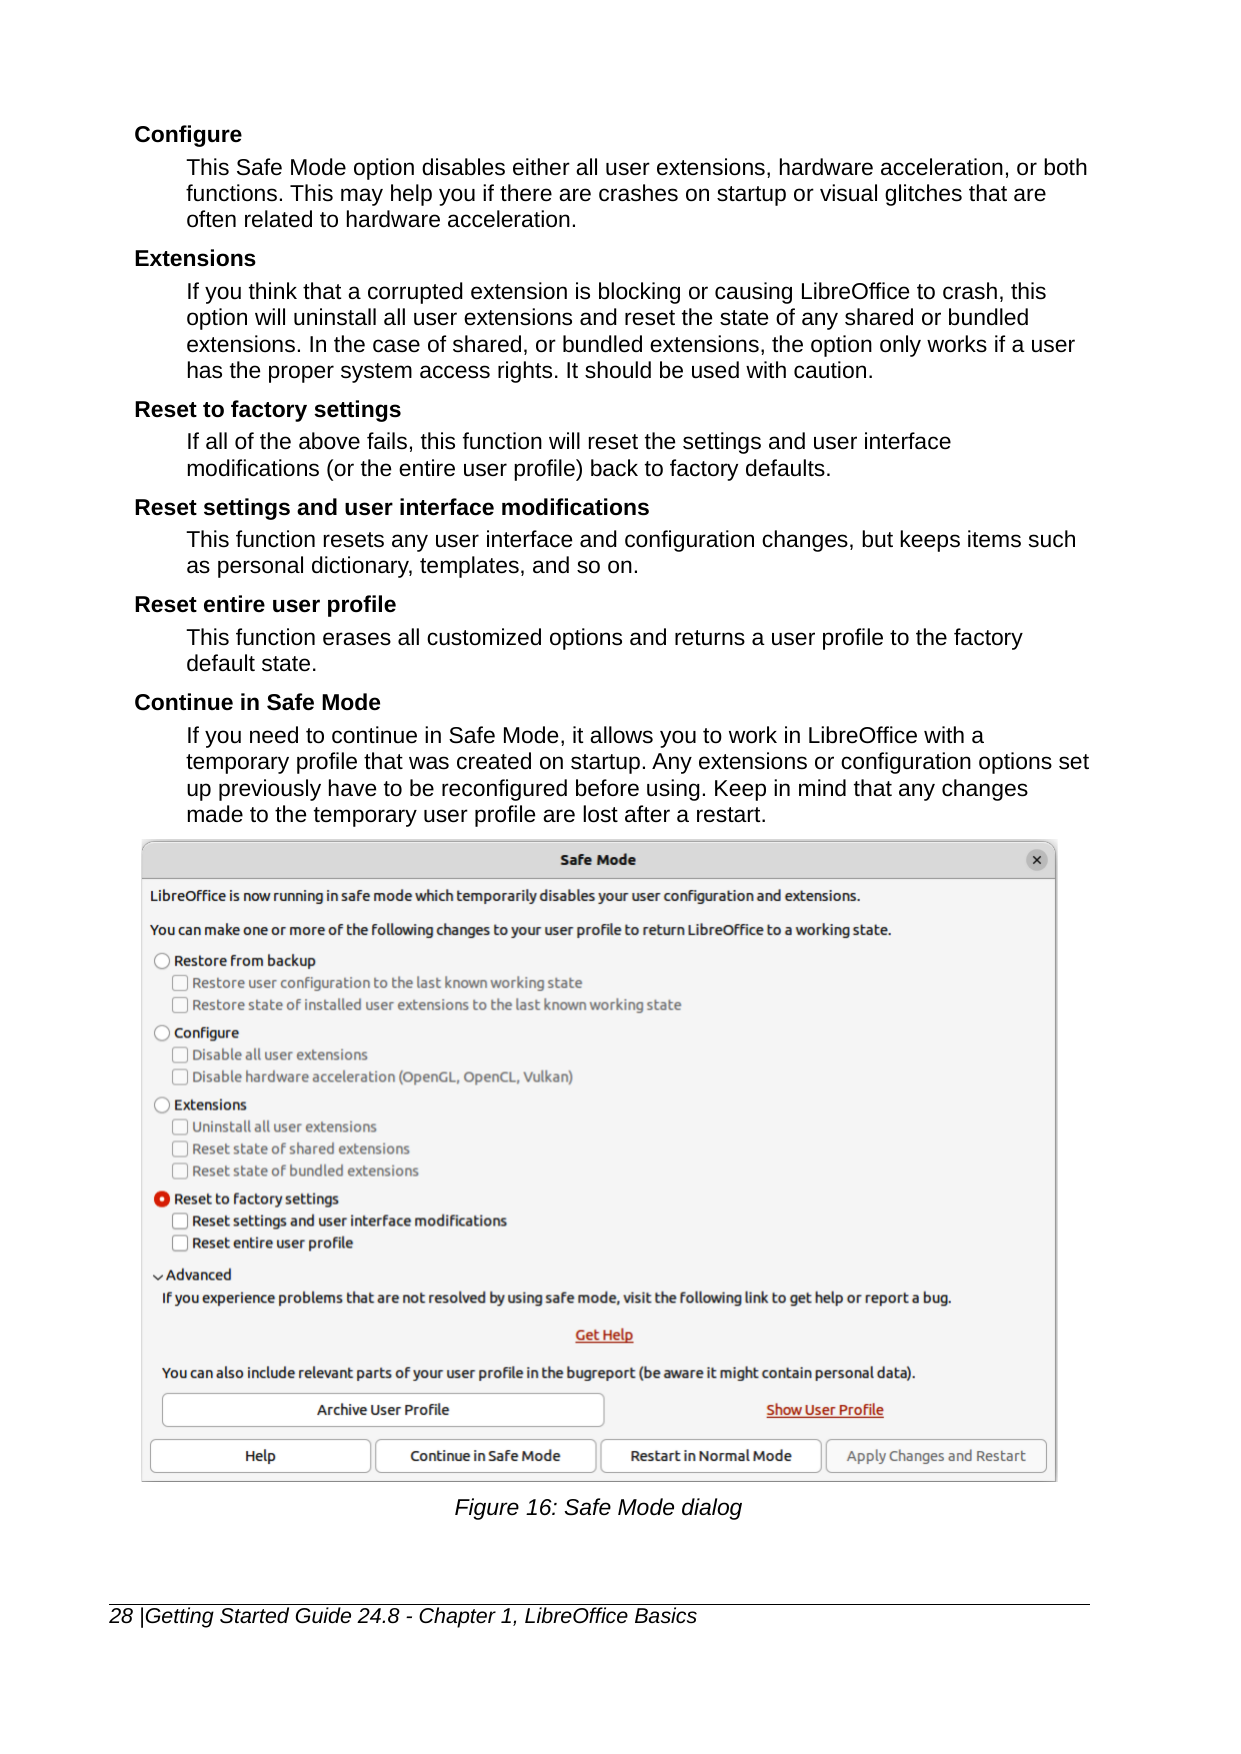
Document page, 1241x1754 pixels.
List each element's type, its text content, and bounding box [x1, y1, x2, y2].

text Figure 16: Safe Mode dialog [141, 1494, 1057, 1520]
text Reset entire user profile [134, 591, 1090, 618]
text This function erases all customized options and returns a user profile to the factory default state. [186, 624, 1090, 677]
text Reset settings and user interface modifications [134, 493, 1090, 520]
text Reset to factory settings [134, 396, 1090, 422]
text Continue in Safe Mode [134, 689, 1090, 716]
text If you think that a corrupted extension is blocking or causing LibreOffice to crash, this option will uninstall all user extensions and reset the state of any shared or bundled extensions. In the case of shared, or bundled extensions, the option only works if a user has the proper system access rights. It should be used with caution. [186, 278, 1090, 383]
text If all of the above fails, this function will reset the settings and user interface modifications (or the entire user profile) back to factory defaults. [186, 428, 1090, 481]
text This function resets any user interface and configuration changes, but keeps items such as personal dictionary, templates, and so on. [186, 526, 1090, 579]
picture [141, 839, 1058, 1482]
text This Safe Mode option disables either all user extensions, hardware acceleration, or both functions. This may help you if there are crashes on startup or visual glitches that are often related to hardware acceleration. [186, 154, 1090, 233]
text Configure [134, 121, 1090, 147]
text If you need to continue in Safe Mode, it allows you to work in LibreOffice with a temporary profile that was created on startup. Any extensions or configuration options set up previously have to be reconfigured before using. Keep in mind that any changes made to the temporary user profile are lost after a restart. [186, 722, 1090, 827]
text Extensions [134, 245, 1090, 272]
